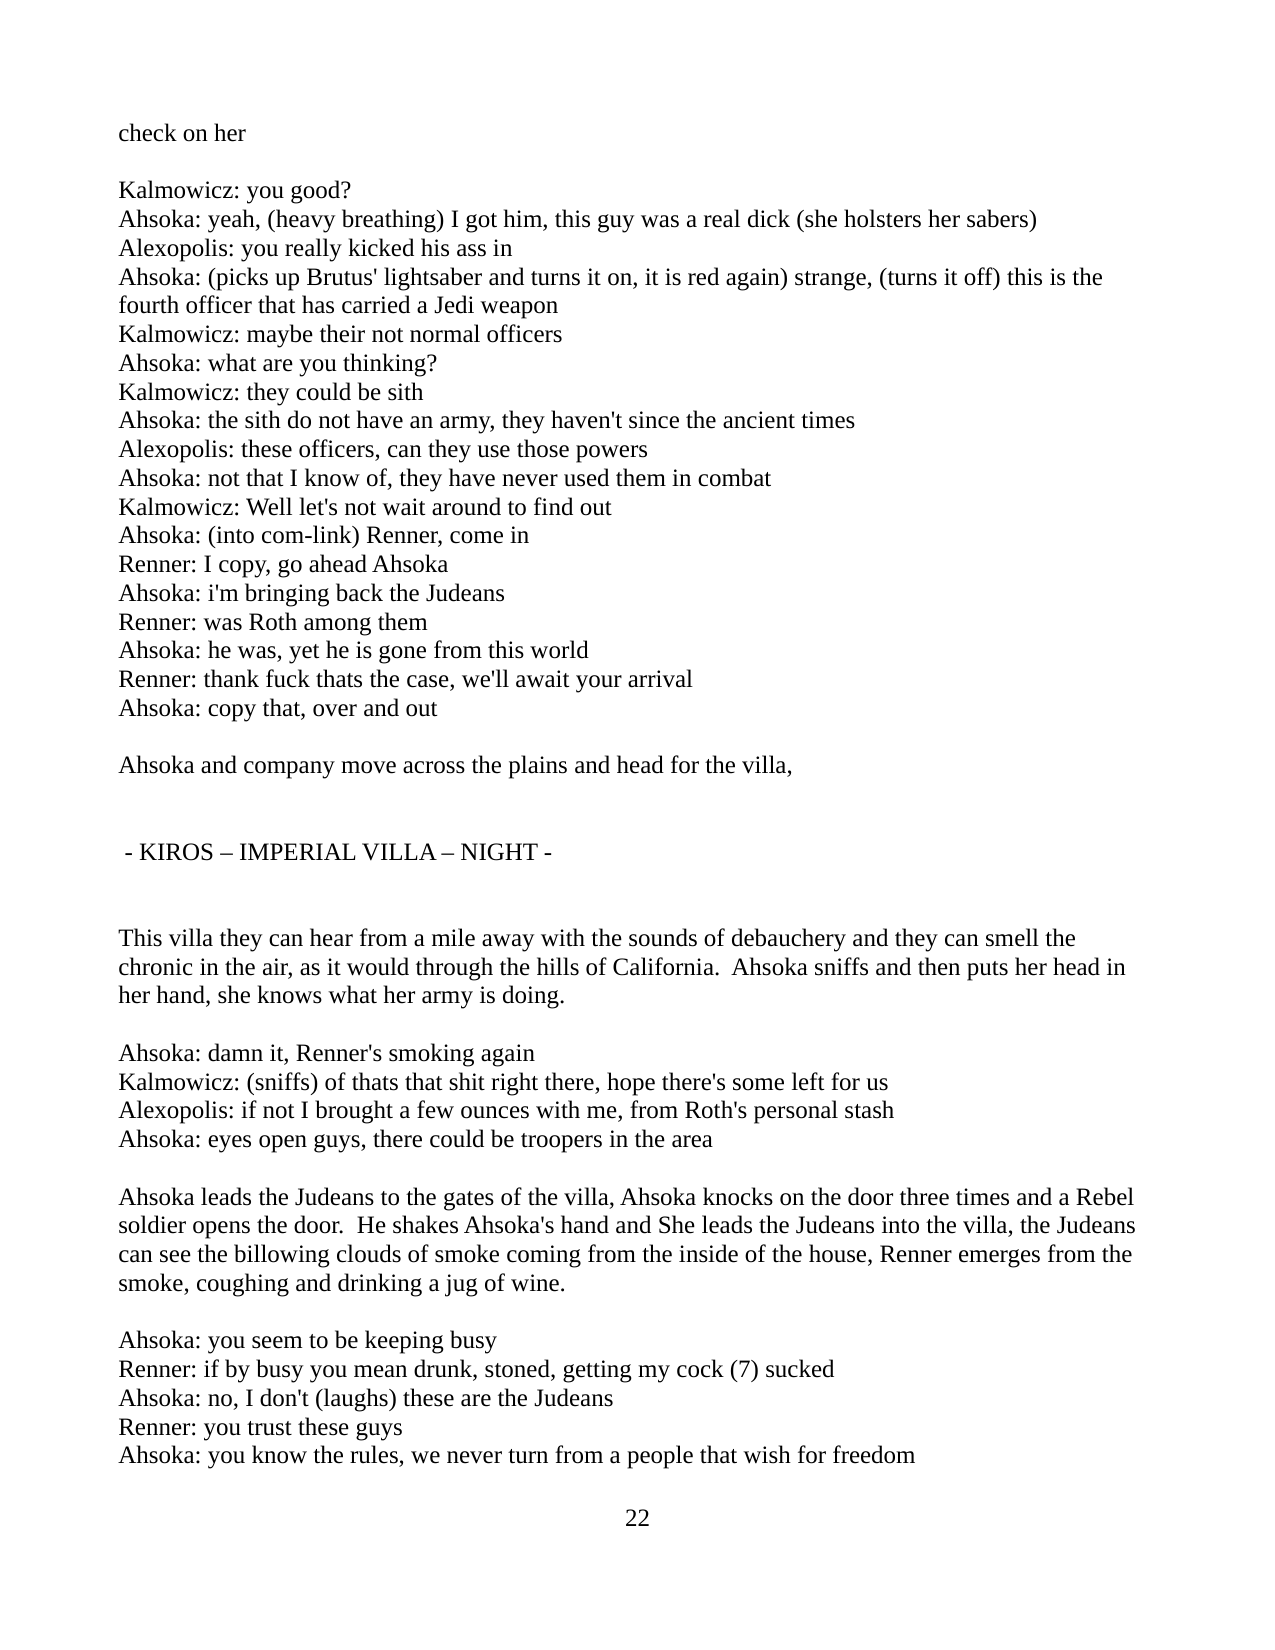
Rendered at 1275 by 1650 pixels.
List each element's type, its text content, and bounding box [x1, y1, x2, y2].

text Kalmowicz: you good? [118, 176, 1157, 204]
text Ahsoka: what are you thinking? [118, 348, 1157, 377]
text check on her [118, 118, 1157, 147]
text Kalmowicz: they could be sith [118, 377, 1157, 406]
text Ahsoka and company move across the plains and head for the villa, [118, 751, 1157, 779]
text Ahsoka: eyes open guys, there could be troopers in the area [118, 1124, 1157, 1153]
text Kalmowicz: (sniffs) of thats that shit right there, hope there's some left for us [118, 1067, 1157, 1096]
text Alexopolis: if not I brought a few ounces with me, from Roth's personal stash [118, 1096, 1157, 1124]
text Renner: was Roth among them [118, 607, 1157, 636]
text Alexopolis: you really kicked his ass in Ahsoka: (picks up Brutus' lightsaber and turns it on, it is red again) strange, (turns it off) this is the fourth officer that has carried a Jedi weapon [118, 233, 1157, 319]
text Renner: you trust these guys [118, 1412, 1157, 1441]
text Alexopolis: these officers, can they use those powers [118, 434, 1157, 463]
text Kalmowicz: Well let's not wait around to find out [118, 492, 1157, 521]
text Ahsoka: copy that, over and out [118, 693, 1157, 722]
text Renner: thank fuck thats the case, we'll await your arrival [118, 664, 1157, 693]
text Renner: I copy, go ahead Ahsoka [118, 549, 1157, 578]
text Ahsoka: (into com-link) Renner, come in [118, 521, 1157, 549]
text Ahsoka: you know the rules, we never turn from a people that wish for freedom [118, 1441, 1157, 1469]
text - KIROS – IMPERIAL VILLA – NIGHT - [118, 837, 1157, 866]
text Kalmowicz: maybe their not normal officers [118, 319, 1157, 348]
text Ahsoka: no, I don't (laughs) these are the Judeans [118, 1383, 1157, 1412]
text Ahsoka: yeah, (heavy breathing) I got him, this guy was a real dick (she holsters her sabers) [118, 204, 1157, 233]
text Ahsoka: he was, yet he is gone from this world [118, 636, 1157, 664]
text Ahsoka: you seem to be keeping busy [118, 1326, 1157, 1354]
text Ahsoka leads the Judeans to the gates of the villa, Ahsoka knocks on the door three times and a Rebel soldier opens the door. He shakes Ahsoka's hand and She leads the Judeans into the villa, the Judeans can see the billowing clouds of smoke coming from the inside of the house, Renner emerges from the smoke, coughing and drinking a jug of wine. [118, 1182, 1157, 1297]
text Ahsoka: not that I know of, they have never used them in combat [118, 463, 1157, 492]
text Ahsoka: damn it, Renner's smoking again [118, 1038, 1157, 1067]
text This villa they can hear from a mile away with the sounds of debauchery and they can smell the chronic in the air, as it would through the hills of California. Ahsoka sniffs and then puts her head in her hand, she knows what her army is doing. [118, 923, 1157, 1009]
text Ahsoka: i'm bringing back the Judeans [118, 578, 1157, 607]
text Renner: if by busy you mean drunk, stoned, getting my cock (7) sucked [118, 1354, 1157, 1383]
text Ahsoka: the sith do not have an army, they haven't since the ancient times [118, 406, 1157, 434]
